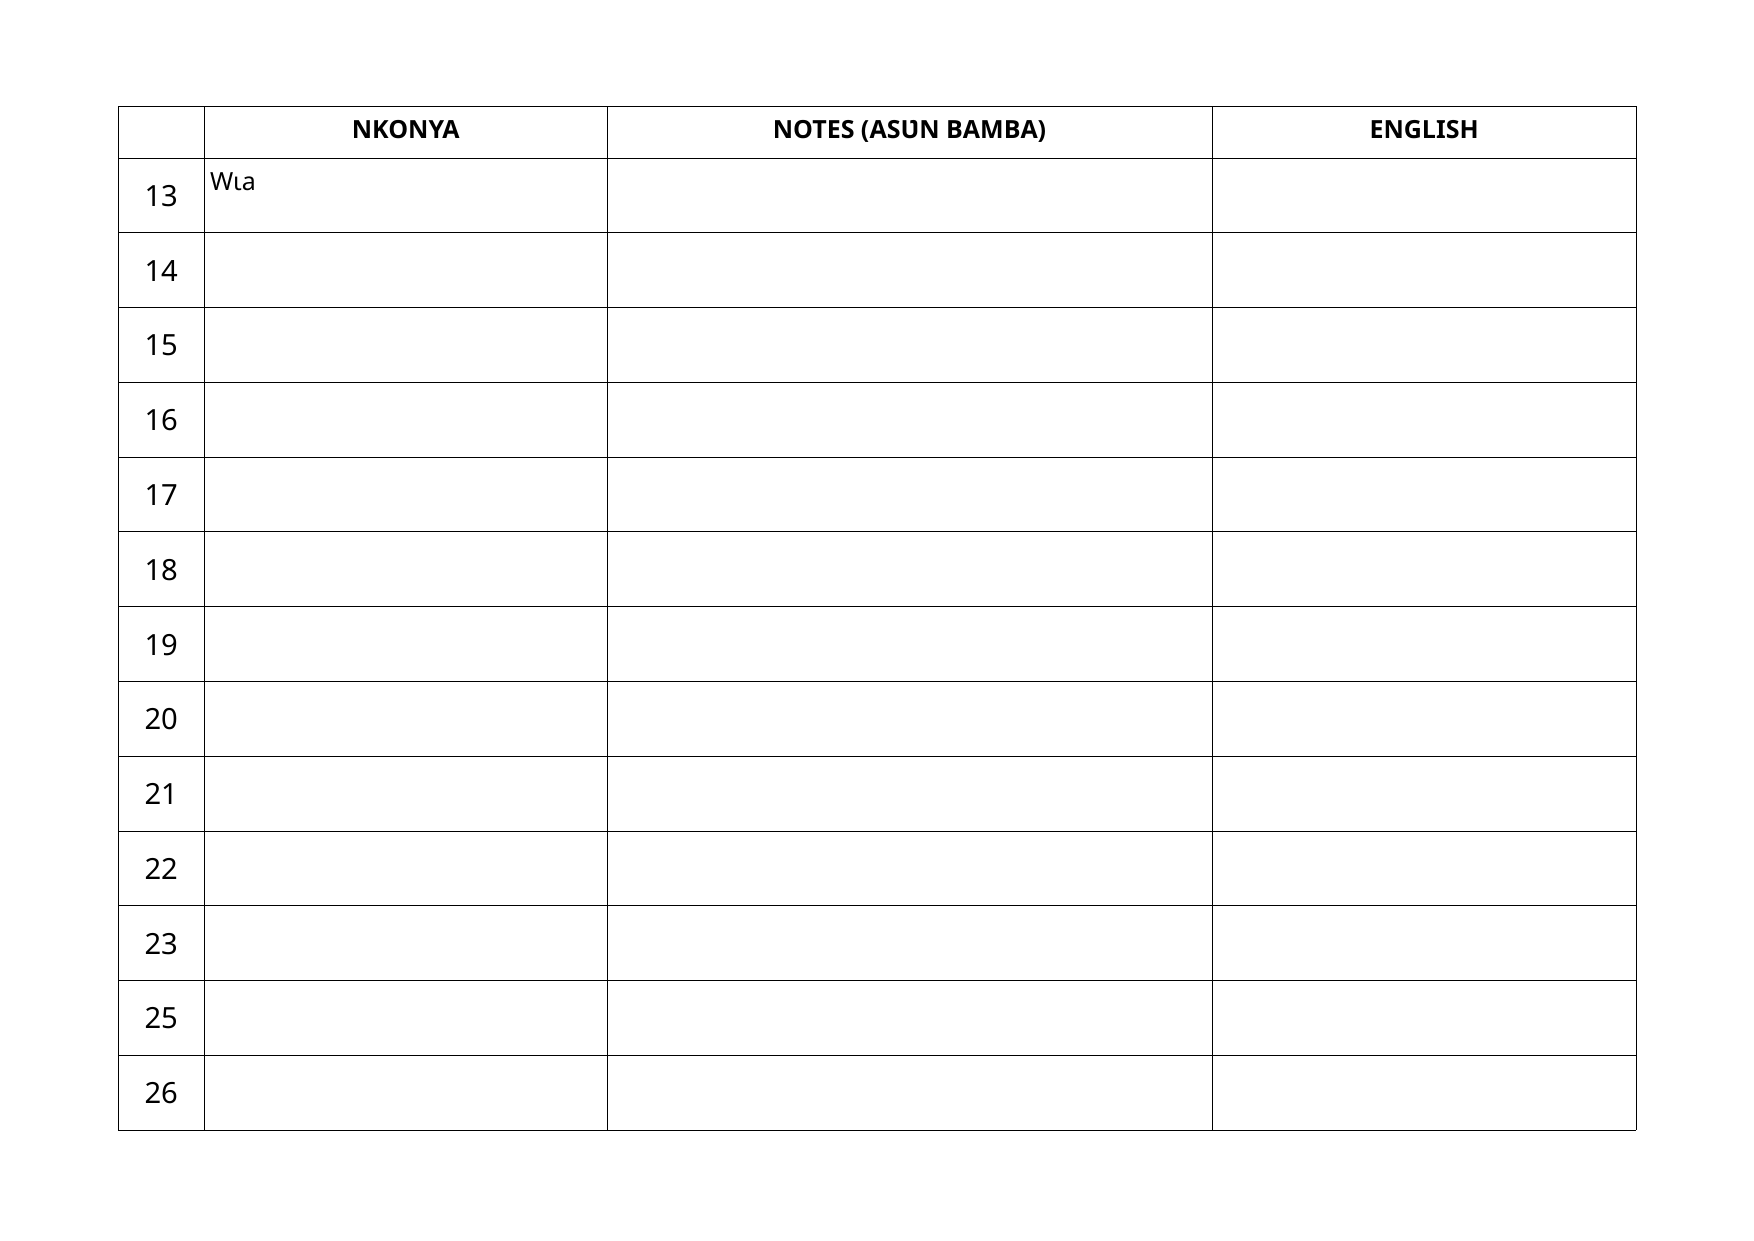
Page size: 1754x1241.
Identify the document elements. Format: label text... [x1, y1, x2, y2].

table_cell 19 [119, 607, 204, 681]
table_cell [608, 682, 1212, 756]
table_cell [205, 757, 607, 831]
table_header [119, 107, 204, 157]
table_cell 20 [119, 682, 204, 756]
table_cell [205, 458, 607, 531]
table_cell [205, 832, 607, 905]
table_cell [608, 607, 1212, 681]
table_cell [1213, 159, 1636, 232]
table_cell [1213, 1056, 1636, 1130]
table_cell 23 [119, 906, 204, 980]
table_cell 26 [119, 1056, 204, 1130]
table_cell 25 [119, 981, 204, 1055]
table_cell 15 [119, 308, 204, 382]
table_cell [608, 308, 1212, 382]
table_cell [205, 532, 607, 606]
table_cell [1213, 458, 1636, 531]
table_cell [1213, 383, 1636, 457]
table_cell 14 [119, 233, 204, 307]
table_cell [205, 607, 607, 681]
table_cell Wɩa [205, 159, 607, 232]
table_cell [608, 458, 1212, 531]
table_cell [205, 981, 607, 1055]
table_cell [608, 906, 1212, 980]
table_cell [1213, 607, 1636, 681]
table_cell 22 [119, 832, 204, 905]
table_cell [205, 308, 607, 382]
table_cell [608, 757, 1212, 831]
table_cell 13 [119, 159, 204, 232]
table_cell [205, 906, 607, 980]
table_cell 21 [119, 757, 204, 831]
table_cell [1213, 757, 1636, 831]
table_cell [608, 159, 1212, 232]
table_cell [608, 1056, 1212, 1130]
table_cell [1213, 906, 1636, 980]
table_cell [1213, 308, 1636, 382]
table_cell 16 [119, 383, 204, 457]
table_cell [608, 832, 1212, 905]
table_cell [608, 532, 1212, 606]
table_cell [205, 1056, 607, 1130]
table_cell [608, 383, 1212, 457]
table_cell [1213, 682, 1636, 756]
table_cell [1213, 233, 1636, 307]
table_header NOTES (ASƲN BAMBA) [608, 107, 1212, 157]
table_cell 17 [119, 458, 204, 531]
table_cell [205, 682, 607, 756]
table_cell [1213, 532, 1636, 606]
table_cell 18 [119, 532, 204, 606]
table_cell [608, 981, 1212, 1055]
table_header ENGLISH [1213, 107, 1636, 157]
table_cell [205, 233, 607, 307]
table_cell [608, 233, 1212, 307]
table_cell [1213, 981, 1636, 1055]
table_cell [205, 383, 607, 457]
table_header NKONYA [205, 107, 607, 157]
table_cell [1213, 832, 1636, 905]
